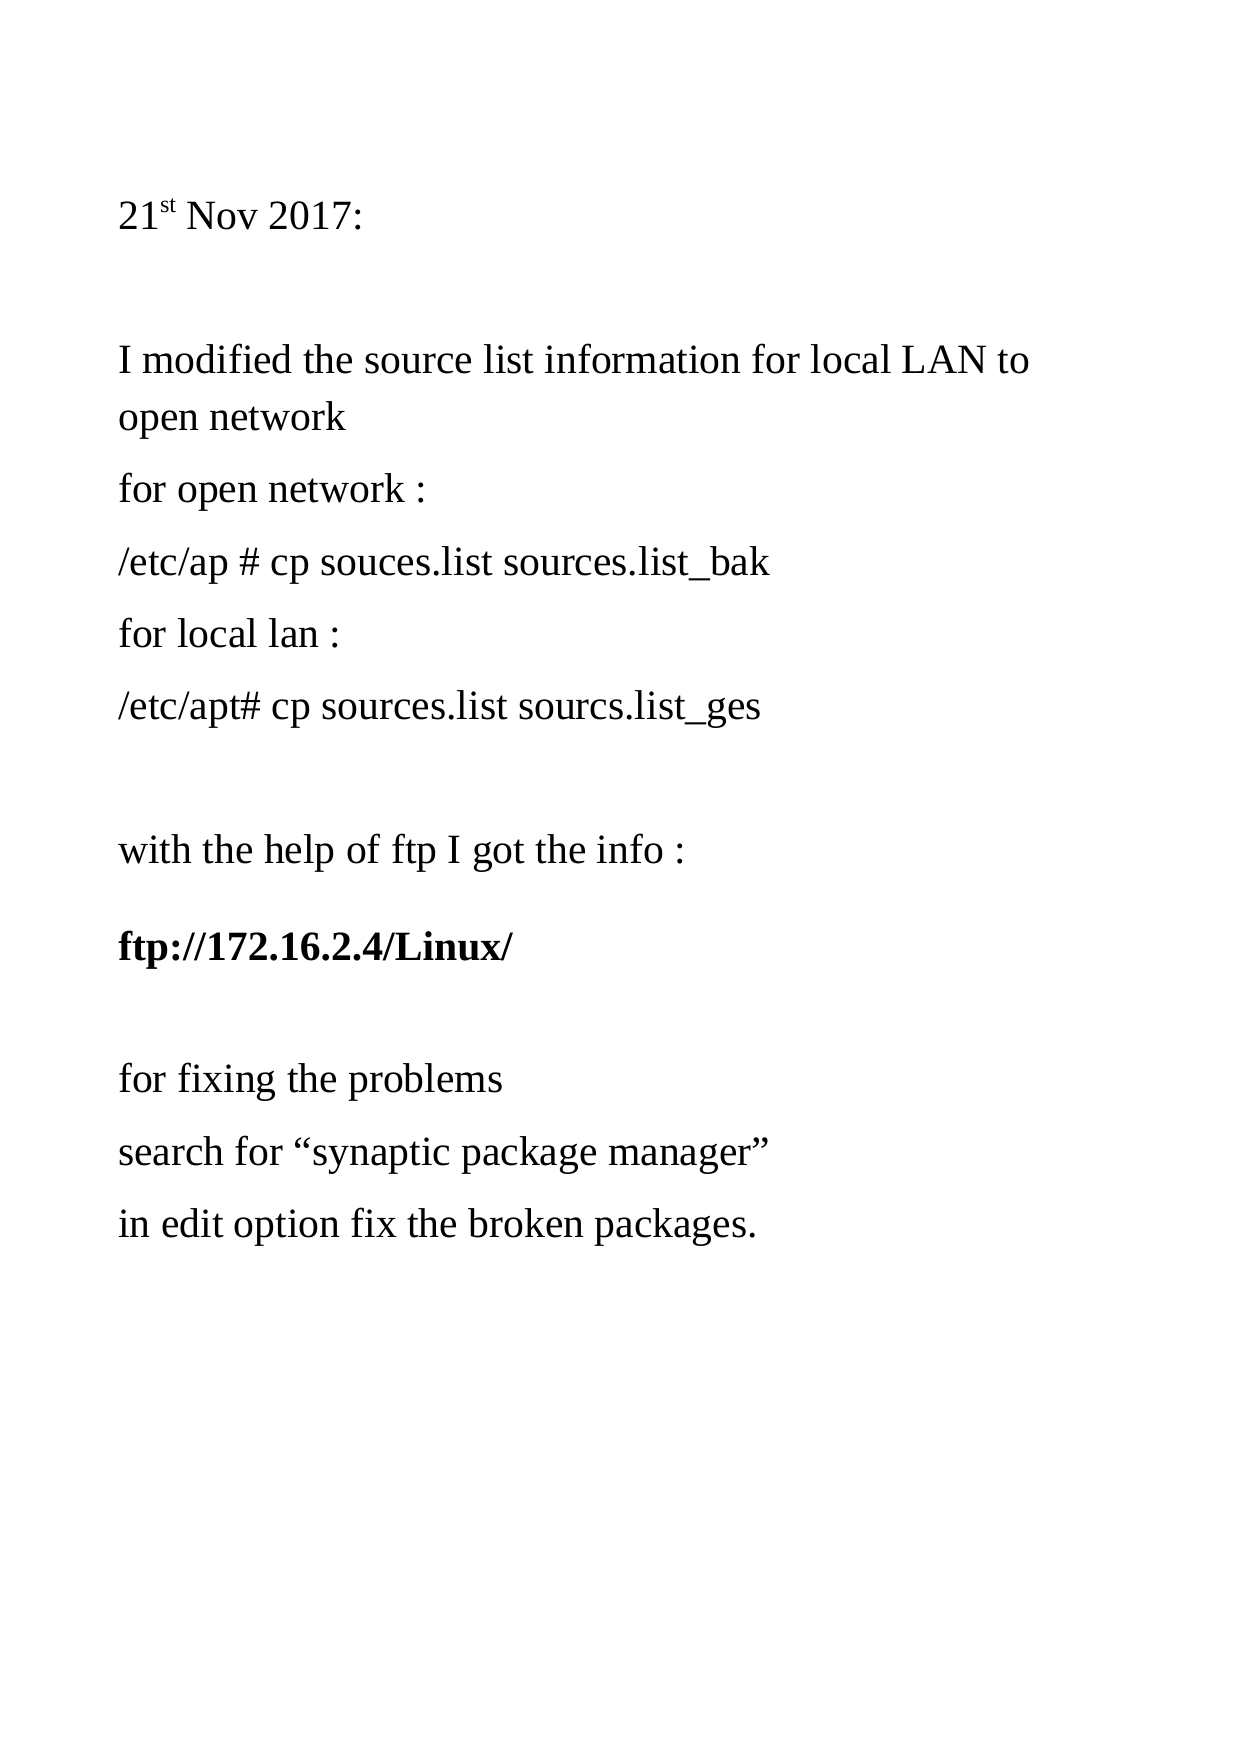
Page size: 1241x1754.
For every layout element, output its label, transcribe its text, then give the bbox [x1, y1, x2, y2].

text /etc/ap # cp souces.list sources.list_bak [118, 536, 1122, 584]
text in edit option fix the broken packages. [118, 1198, 1122, 1246]
text search for “synaptic package manager” [118, 1126, 1122, 1174]
text 21st Nov 2017: [118, 190, 1122, 238]
text /etc/apt# cp sources.list sourcs.list_ges [118, 680, 1122, 728]
text for open network : [118, 464, 1122, 512]
text for local lan : [118, 608, 1122, 656]
subtitle ftp://172.16.2.4/Linux/ [118, 921, 1122, 969]
text with the help of ftp I got the info : [118, 824, 1122, 872]
text I modified the source list information for local LAN to open network [118, 334, 1122, 440]
text for fixing the problems [118, 1054, 1122, 1102]
